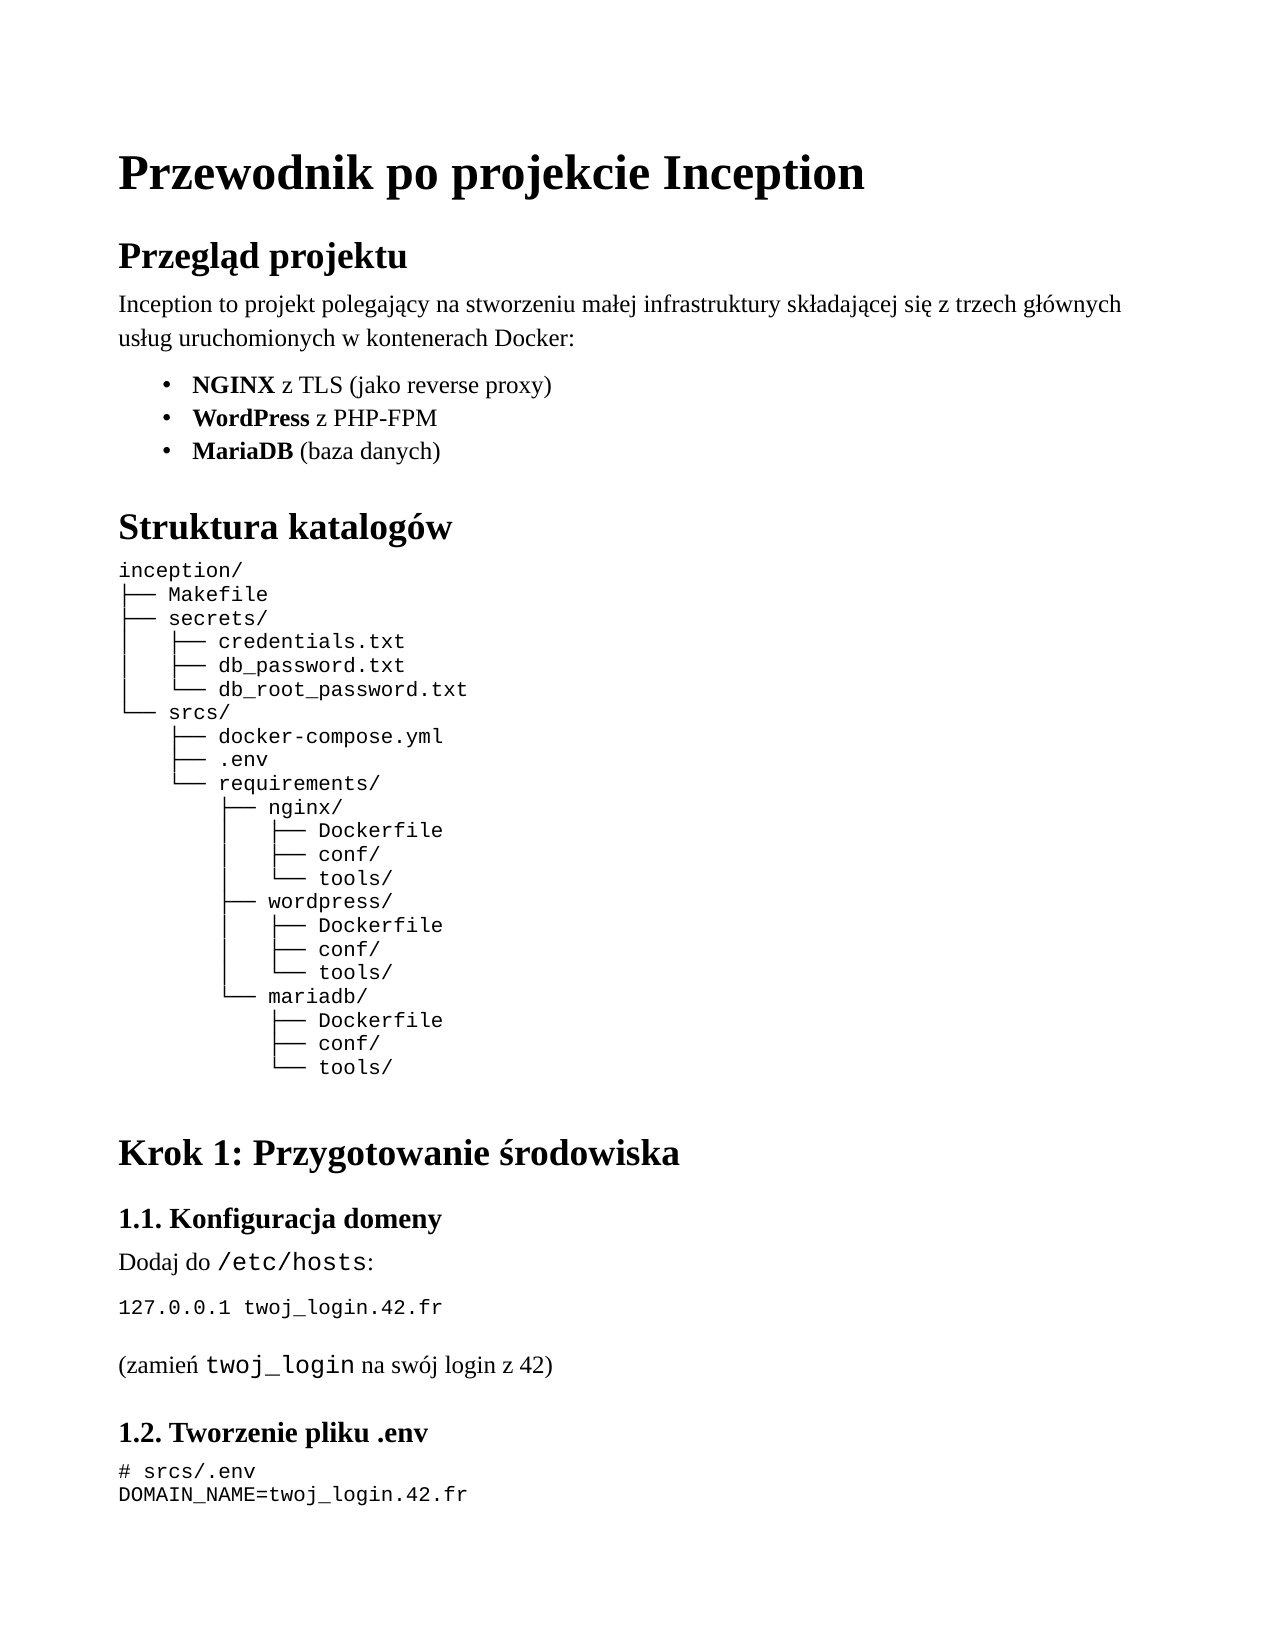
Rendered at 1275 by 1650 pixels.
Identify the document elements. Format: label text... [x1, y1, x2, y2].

text └── requirements/ [118, 773, 1157, 797]
text │ ├── conf/ [118, 844, 1157, 868]
text (zamień twoj_login na swój login z 42) [118, 1350, 1157, 1381]
subtitle Przegląd projektu [118, 234, 1157, 277]
text ├── nginx/ [118, 797, 224, 820]
text ├── docker-compose.yml [175, 726, 1157, 749]
subtitle 1.2. Tworzenie pliku .env [118, 1415, 1157, 1448]
text │ ├── credentials.txt [118, 631, 1157, 655]
text ├── conf/ [118, 1033, 1157, 1057]
text │ └── tools/ [118, 868, 224, 891]
text │ ├── Dockerfile [118, 915, 1157, 939]
subtitle Przewodnik po projekcie Inception [118, 143, 1157, 201]
subtitle Struktura katalogów [118, 505, 1157, 548]
text └── mariadb/ [118, 986, 1157, 1009]
text ├── secrets/ [125, 608, 1157, 631]
text │ ├── db_password.txt [175, 655, 1157, 678]
text DOMAIN_NAME=twoj_login.42.fr [118, 1484, 1157, 1508]
list WordPress z PHP-FPM [162, 403, 1157, 432]
text 127.0.0.1 twoj_login.42.fr [118, 1297, 1157, 1321]
text Inception to projekt polegający na stworzeniu małej infrastruktury składającej się z trzech głównych usług uruchomionych w kontenerach Docker: [118, 289, 1157, 351]
list NGINX z TLS (jako reverse proxy) [162, 370, 1157, 399]
text │ └── tools/ [225, 868, 1157, 891]
list MariaDB (baza danych) [162, 436, 1157, 465]
text │ └── tools/ [118, 962, 1157, 986]
text ├── Makefile [118, 584, 1157, 608]
text Dodaj do /etc/hosts: [118, 1247, 1157, 1278]
text │ ├── conf/ [275, 939, 1157, 962]
text ├── .env [118, 749, 1157, 773]
text inception/ [118, 560, 1157, 584]
text # srcs/.env [118, 1461, 1157, 1484]
text ├── docker-compose.yml [118, 726, 174, 749]
text └── srcs/ [118, 702, 1157, 726]
subtitle 1.1. Konfiguracja domeny [118, 1201, 1157, 1234]
text ├── nginx/ [225, 797, 1157, 820]
subtitle Krok 1: Przygotowanie środowiska [118, 1131, 1157, 1174]
text ├── wordpress/ [118, 891, 1157, 915]
text │ ├── conf/ [225, 939, 274, 962]
text │ ├── db_password.txt [125, 655, 174, 678]
text └── tools/ [118, 1057, 1157, 1081]
text │ ├── Dockerfile [118, 820, 1157, 844]
text │ └── db_root_password.txt [118, 678, 1157, 702]
text ├── Dockerfile [118, 1009, 1157, 1033]
text │ ├── conf/ [118, 939, 224, 962]
